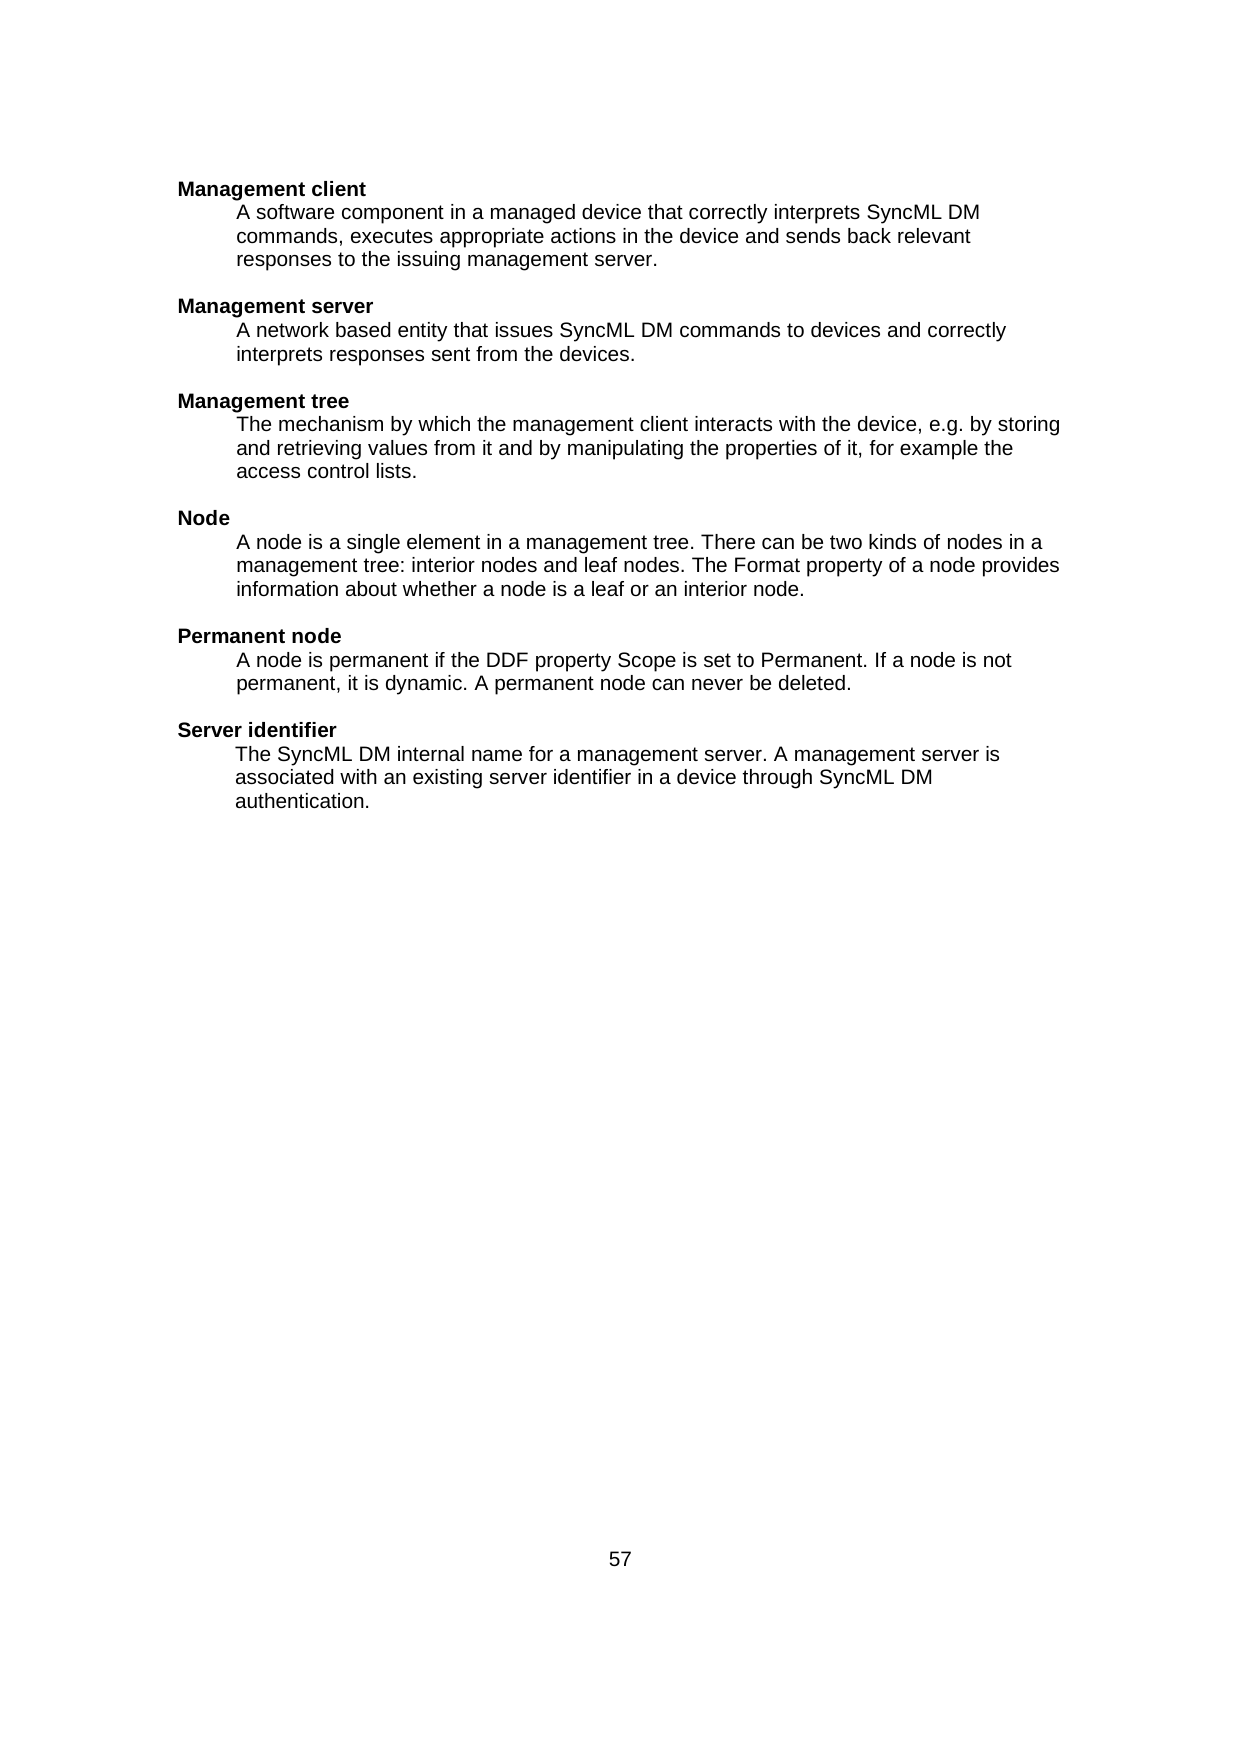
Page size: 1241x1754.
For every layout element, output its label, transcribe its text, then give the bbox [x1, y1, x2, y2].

text Management client [177, 177, 1063, 201]
text The mechanism by which the management client interacts with the device, e.g. by storing and retrieving values from it and by manipulating the properties of it, for example the access control lists. [236, 413, 1063, 483]
text A network based entity that issues SyncML DM commands to devices and correctly interprets responses sent from the devices. [236, 318, 1063, 366]
text Permanent node [177, 624, 1063, 648]
text Management server [177, 295, 1063, 318]
text A node is permanent if the DDF property Scope is set to Permanent. If a node is not permanent, it is dynamic. A permanent node can never be deleted. [236, 648, 1063, 695]
text A node is a single element in a management tree. There can be two kinds of nodes in a management tree: interior nodes and leaf nodes. The Format property of a node provides information about whether a node is a leaf or an interior node. [236, 530, 1063, 601]
text A software component in a managed device that correctly interprets SyncML DM commands, executes appropriate actions in the device and sends back relevant responses to the issuing management server. [236, 201, 1063, 271]
text Management tree [177, 389, 1063, 413]
text Server identifier [177, 719, 1063, 742]
text The SyncML DM internal name for a management server. A management server is associated with an existing server identifier in a device through SyncML DM authentication. [235, 742, 1063, 813]
text Node [177, 507, 1063, 530]
